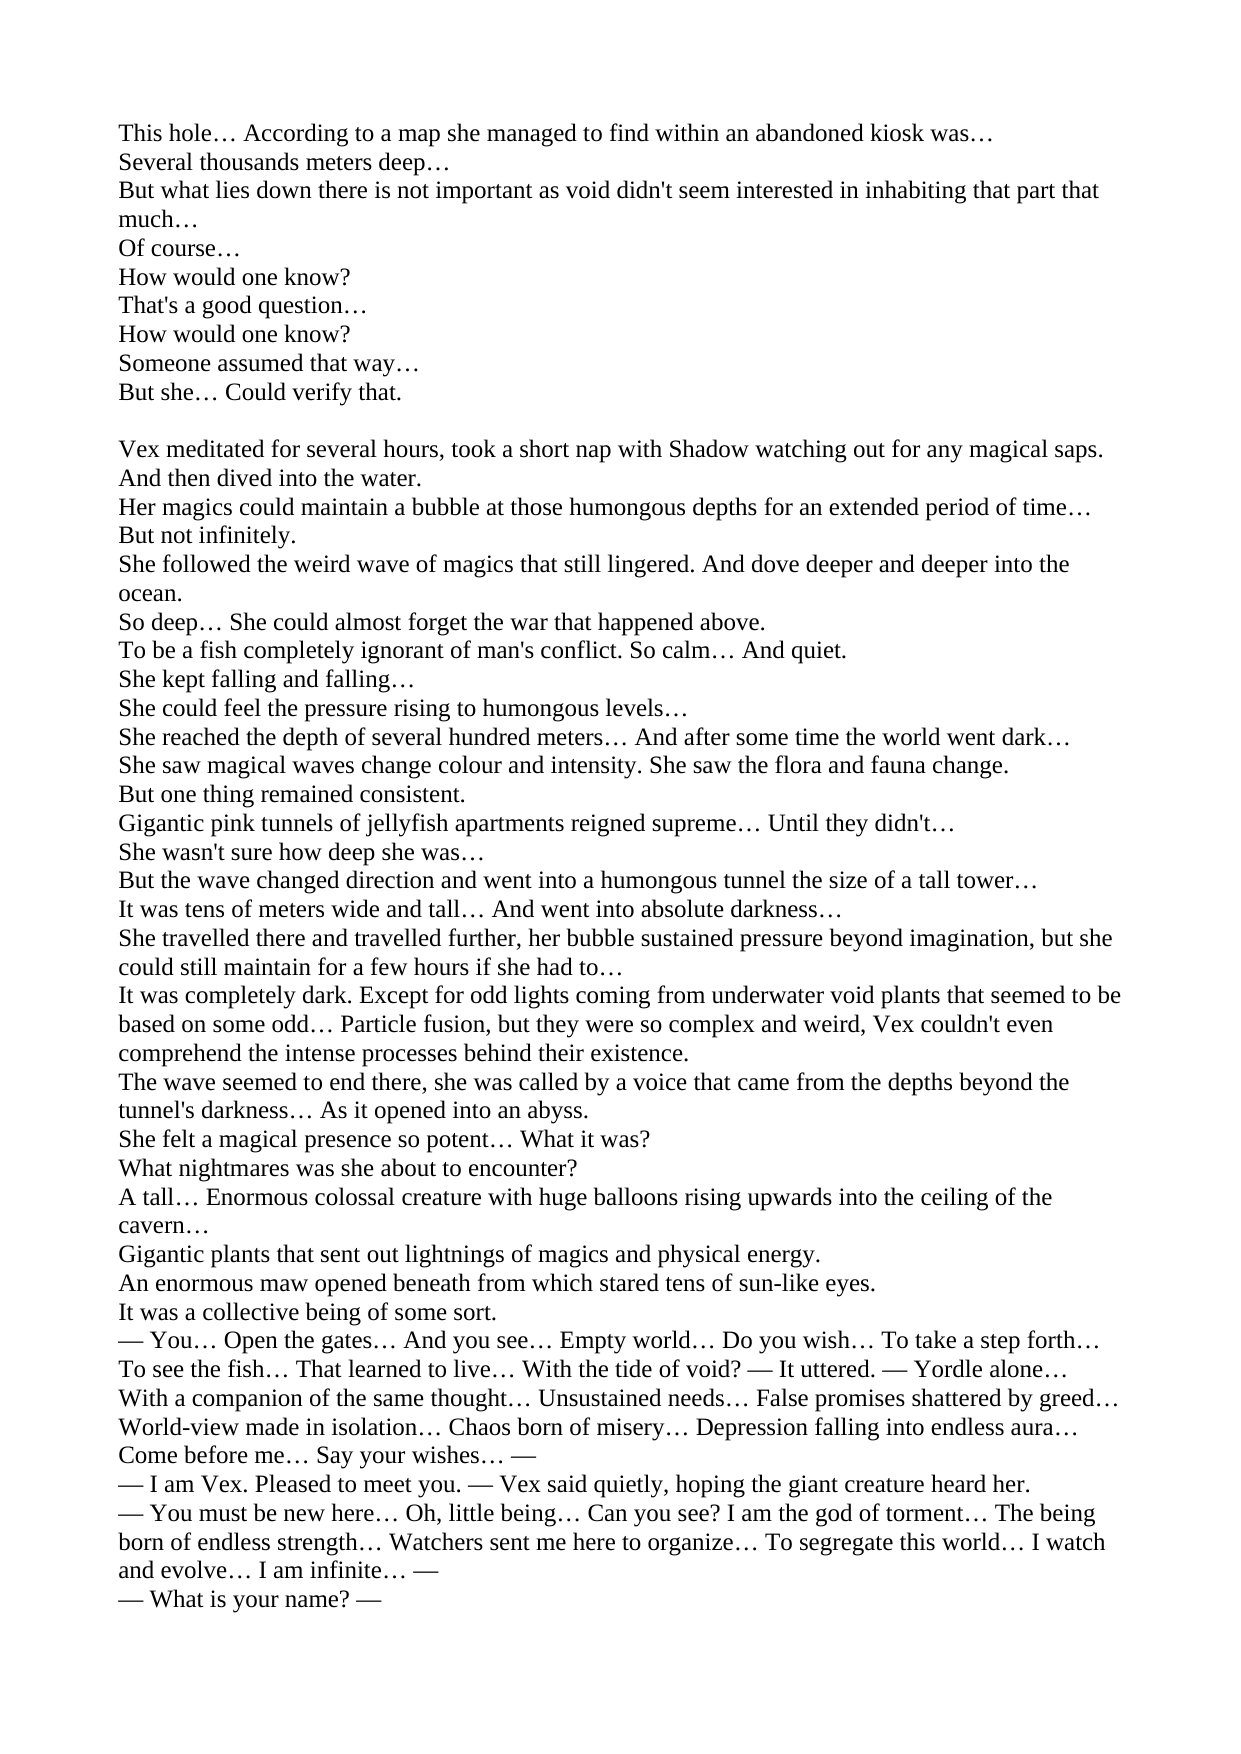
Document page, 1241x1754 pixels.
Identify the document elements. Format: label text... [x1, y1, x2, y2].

text But what lies down there is not important as void didn't seem interested in inhabiting that part that much… [118, 176, 1122, 233]
text Of course… [118, 233, 1122, 262]
text But she… Could verify that. [118, 377, 1122, 406]
text It was completely dark. Except for odd lights coming from underwater void plants that seemed to be based on some odd… Particle fusion, but they were so complex and weird, Vex couldn't even comprehend the intense processes behind their existence. [118, 981, 1122, 1067]
text She travelled there and travelled further, her bubble sustained pressure beyond imagination, but she could still maintain for a few hours if she had to… [118, 923, 1122, 981]
text It was tens of meters wide and tall… And went into absolute darkness… [118, 894, 1122, 923]
text Someone assumed that way… [118, 348, 1122, 377]
text To be a fish completely ignorant of man's conflict. So calm… And quiet. [118, 636, 1122, 664]
text Several thousands meters deep… [118, 147, 1122, 176]
text But the wave changed direction and went into a humongous tunnel the size of a tall tower… [118, 866, 1122, 894]
text This hole… According to a map she managed to find within an abandoned kiosk was… [118, 118, 1122, 147]
text The wave seemed to end there, she was called by a voice that came from the depths beyond the tunnel's darkness… As it opened into an abyss. She felt a magical presence so potent… What it was? [118, 1067, 1122, 1153]
text What nightmares was she about to encounter? A tall… Enormous colossal creature with huge balloons rising upwards into the ceiling of the cavern… [118, 1153, 1122, 1239]
text It was a collective being of some sort. [118, 1297, 1122, 1326]
text She could feel the pressure rising to humongous levels… She reached the depth of several hundred meters… And after some time the world went dark… [118, 693, 1122, 751]
text But one thing remained consistent. [118, 779, 1122, 808]
text She kept falling and falling… [118, 664, 1122, 693]
text Vex meditated for several hours, took a short nap with Shadow watching out for any magical saps. And then dived into the water. [118, 406, 1122, 492]
text She wasn't sure how deep she was… [118, 837, 1122, 866]
text How would one know? [118, 262, 1122, 291]
text She followed the weird wave of magics that still lingered. And dove deeper and deeper into the ocean. [118, 549, 1122, 607]
text Gigantic pink tunnels of jellyfish apartments reigned supreme… Until they didn't… [118, 808, 1122, 837]
text She saw magical waves change colour and intensity. She saw the flora and fauna change. [118, 751, 1122, 779]
text That's a good question… [118, 291, 1122, 319]
text — You… Open the gates… And you see… Empty world… Do you wish… To take a step forth… To see the fish… That learned to live… With the tide of void? — It uttered. — Yordle alone… With a companion of the same thought… Unsustained needs… False promises shattered by greed… World-view made in isolation… Chaos born of misery… Depression falling into endless aura… Come before me… Say your wishes… — — I am Vex. Pleased to meet you. — Vex said quietly, hoping the giant creature heard her. — You must be new here… Oh, little being… Can you see? I am the god of torment… The being born of endless strength… Watchers sent me here to organize… To segregate this world… I watch and evolve… I am infinite… — — What is your name? — [118, 1326, 1122, 1613]
text Gigantic plants that sent out lightnings of magics and physical energy. An enormous maw opened beneath from which stared tens of sun-like eyes. [118, 1239, 1122, 1297]
text How would one know? [118, 319, 1122, 348]
text So deep… She could almost forget the war that happened above. [118, 607, 1122, 636]
text Her magics could maintain a bubble at those humongous depths for an extended period of time… But not infinitely. [118, 492, 1122, 549]
